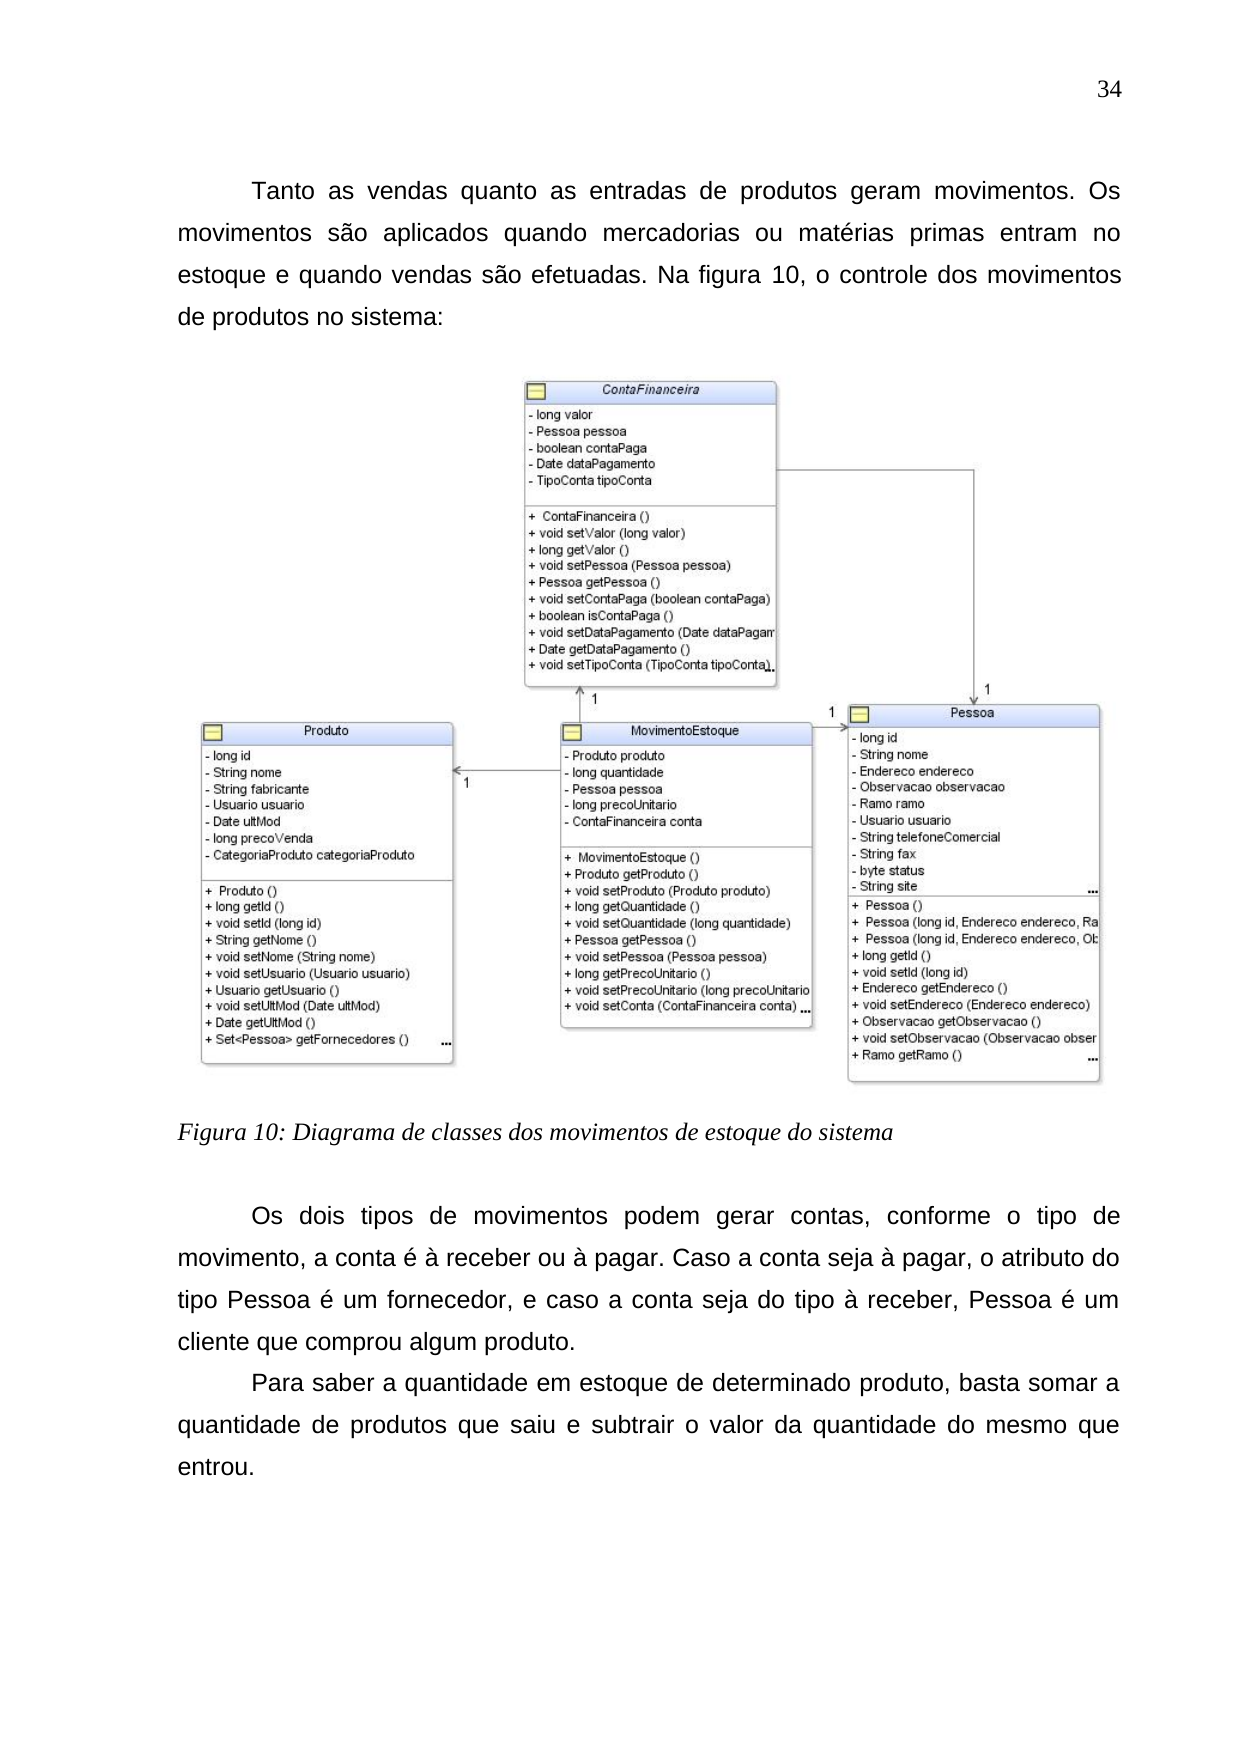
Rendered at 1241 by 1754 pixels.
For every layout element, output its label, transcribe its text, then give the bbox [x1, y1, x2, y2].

text Tanto as vendas quanto as entradas de produtos geram movimentos. Os movimentos são aplicados quando mercadorias ou matérias primas entram no estoque e quando vendas são efetuadas. Na figura 10, o controle dos movimentos de produtos no sistema: [177, 177, 1122, 331]
picture [177, 357, 1123, 1105]
text Figura 10: Diagrama de classes dos movimentos de estoque do sistema [177, 1105, 1122, 1146]
text Para saber a quantidade em estoque de determinado produto, basta somar a quantidade de produtos que saiu e subtrair o valor da quantidade do mesmo que entrou. [177, 1369, 1122, 1481]
text Os dois tipos de movimentos podem gerar contas, conforme o tipo de movimento, a conta é à receber ou à pagar. Caso a conta seja à pagar, o atributo do tipo Pessoa é um fornecedor, e caso a conta seja do tipo à receber, Pessoa é um cliente que comprou algum produto. [177, 1202, 1122, 1355]
